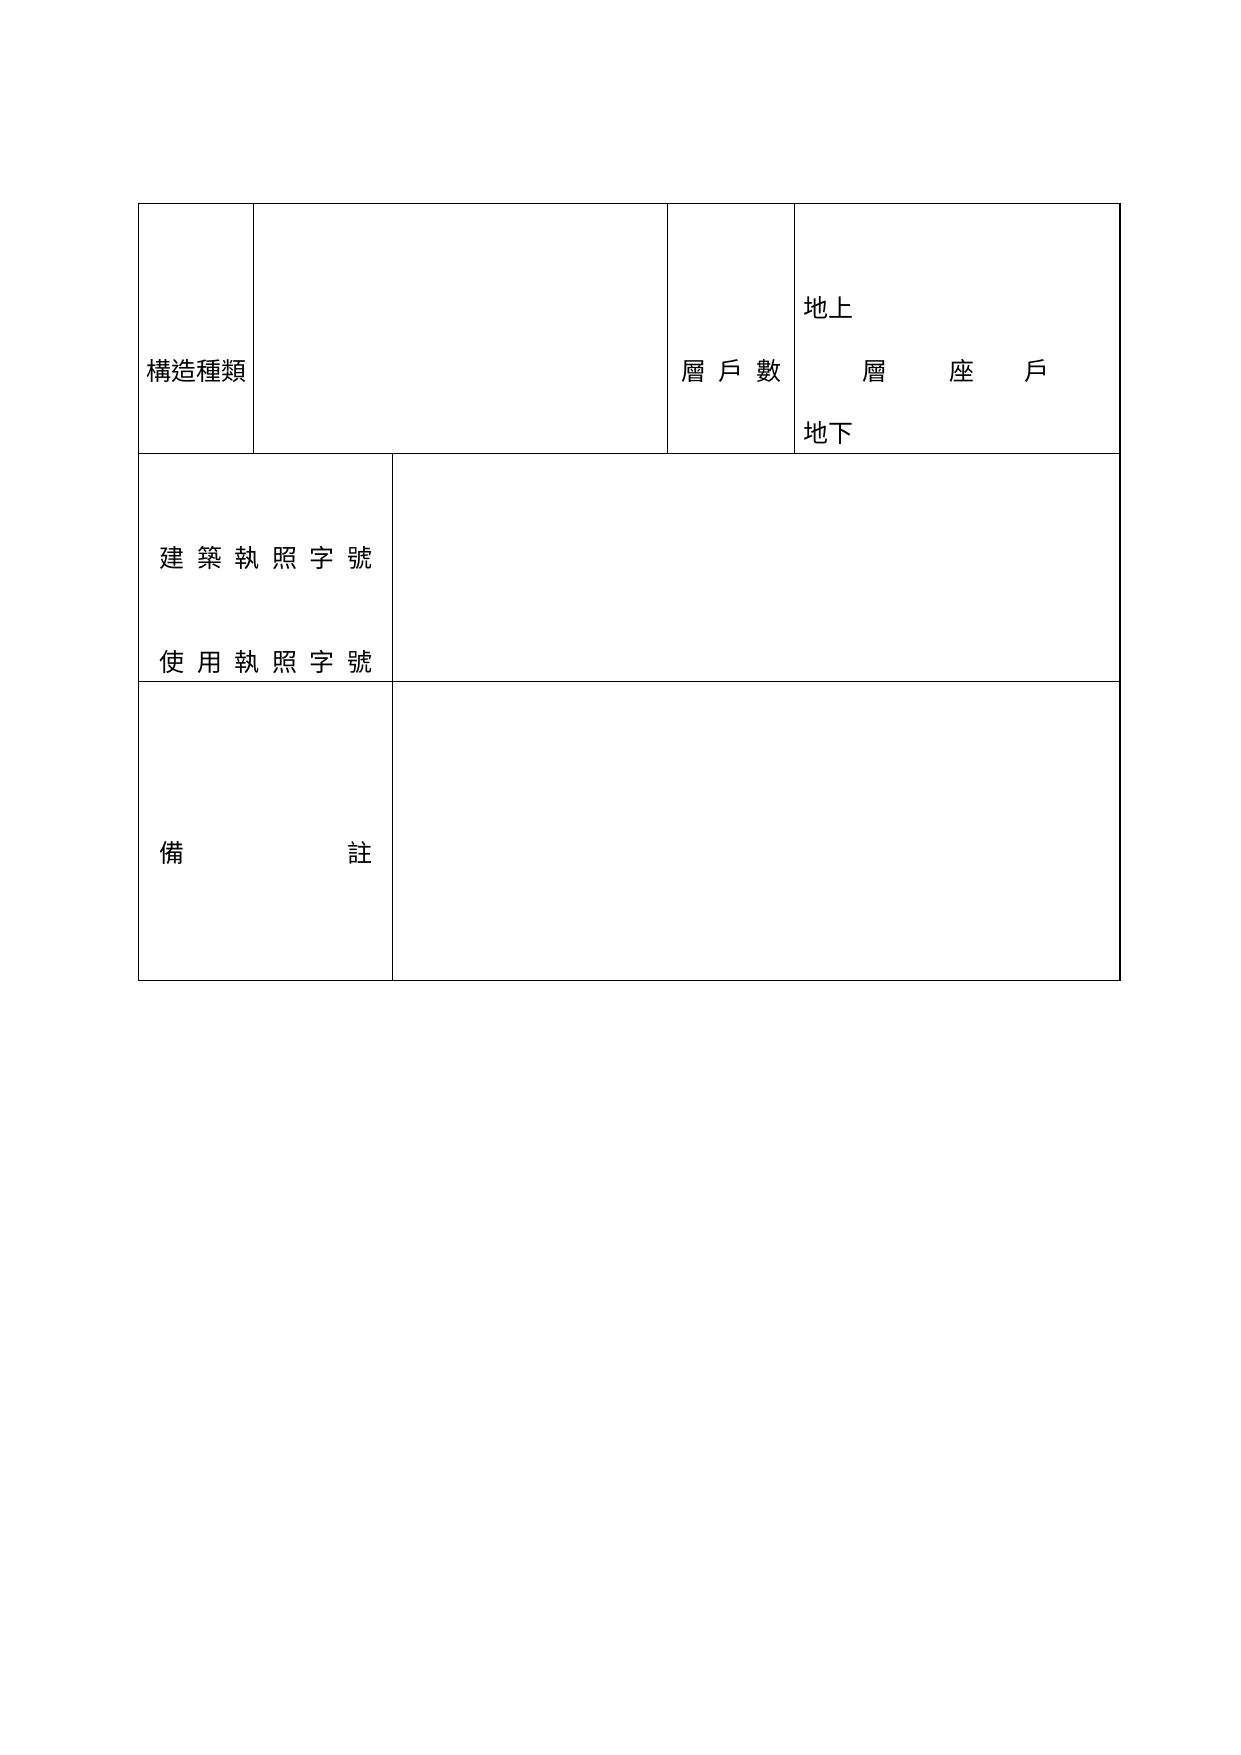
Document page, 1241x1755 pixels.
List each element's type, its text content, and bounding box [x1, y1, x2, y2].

table_cell 建 築 執 照 字 號 使 用 執 照 字 號 [139, 454, 392, 681]
table_cell 備 註 [139, 682, 392, 979]
table_cell 地上 層 座 戶 地下 [795, 204, 1119, 453]
table_cell 構造種類 [139, 204, 253, 453]
table_cell [393, 682, 1119, 979]
table_cell [393, 454, 1119, 681]
table_cell 層 戶 數 [668, 204, 794, 453]
table_cell [254, 204, 667, 453]
